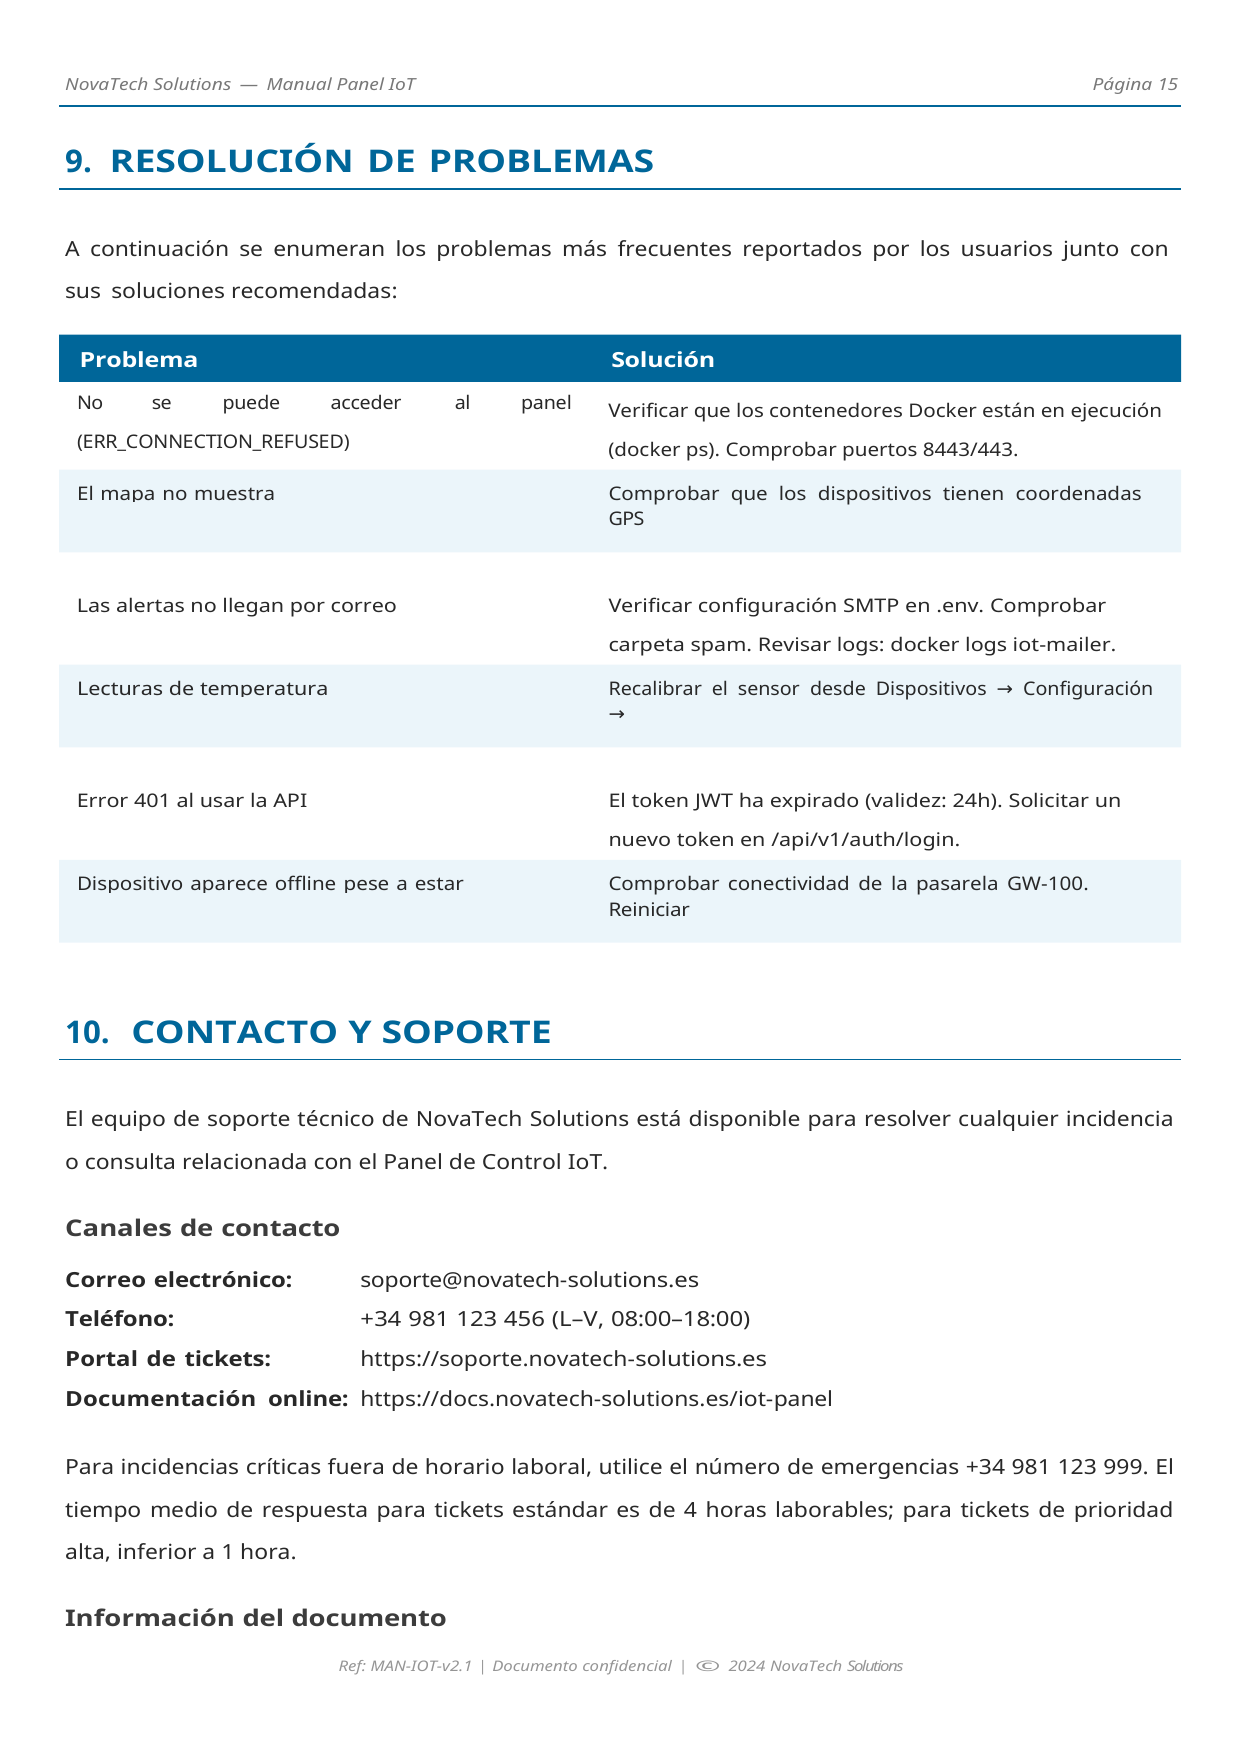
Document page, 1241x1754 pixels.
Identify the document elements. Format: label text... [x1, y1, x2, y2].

text Verificar que los contenedores Docker están en ejecución (docker ps). Comprobar puertos 8443/443. [608, 397, 1164, 462]
text A continuación se enumeran los problemas más frecuentes reportados por los usuarios junto con sus soluciones recomendadas: [65, 234, 1181, 305]
text Dispositivo aparece offline pese a estar encendido [77, 870, 554, 892]
text Correo electrónico: soporte@novatech-solutions.es [65, 1265, 1181, 1293]
subtitle Canales de contacto [65, 1212, 1181, 1243]
subtitle CONTACTO Y SOPORTE [65, 1010, 1181, 1052]
text Para incidencias críticas fuera de horario laboral, utilice el número de emergencias +34 981 123 999. El tiempo medio de respuesta para tickets estándar es de 4 horas laborables; para tickets de prioridad alta, inferior a 1 hora. [65, 1452, 1176, 1566]
text Portal de tickets: https://soporte.novatech-solutions.es [65, 1344, 1181, 1373]
text Documentación online: https://docs.novatech-solutions.es/iot-panel [65, 1384, 1181, 1412]
text Recalibrar el sensor desde Dispositivos → Configuración → [608, 675, 1166, 726]
text Comprobar que los dispositivos tienen coordenadas GPS [608, 480, 1166, 531]
text Lecturas de temperatura erráticas [77, 675, 402, 697]
text Las alertas no llegan por correo Verificar configuración SMTP en .env. Comprobar carpeta spam. Revisar logs: docker logs iot-mailer. [77, 592, 1164, 657]
text El equipo de soporte técnico de NovaTech Solutions está disponible para resolver cualquier incidencia o consulta relacionada con el Panel de Control IoT. [65, 1104, 1175, 1175]
text Teléfono: +34 981 123 456 (L–V, 08:00–18:00) [65, 1304, 1181, 1333]
text No se puede acceder al panel (ERR_CONNECTION_REFUSED) [77, 390, 573, 454]
text El mapa no muestra dispositivos [77, 480, 384, 502]
subtitle Información del documento [65, 1602, 1181, 1633]
text Comprobar conectividad de la pasarela GW-100. Reiniciar [608, 870, 1166, 921]
text Problema Solución [79, 345, 1181, 373]
subtitle RESOLUCIÓN DE PROBLEMAS [65, 139, 1181, 182]
text Error 401 al usar la API El token JWT ha expirado (validez: 24h). Solicitar un nuevo token en /api/v1/auth/login. [77, 788, 1164, 852]
